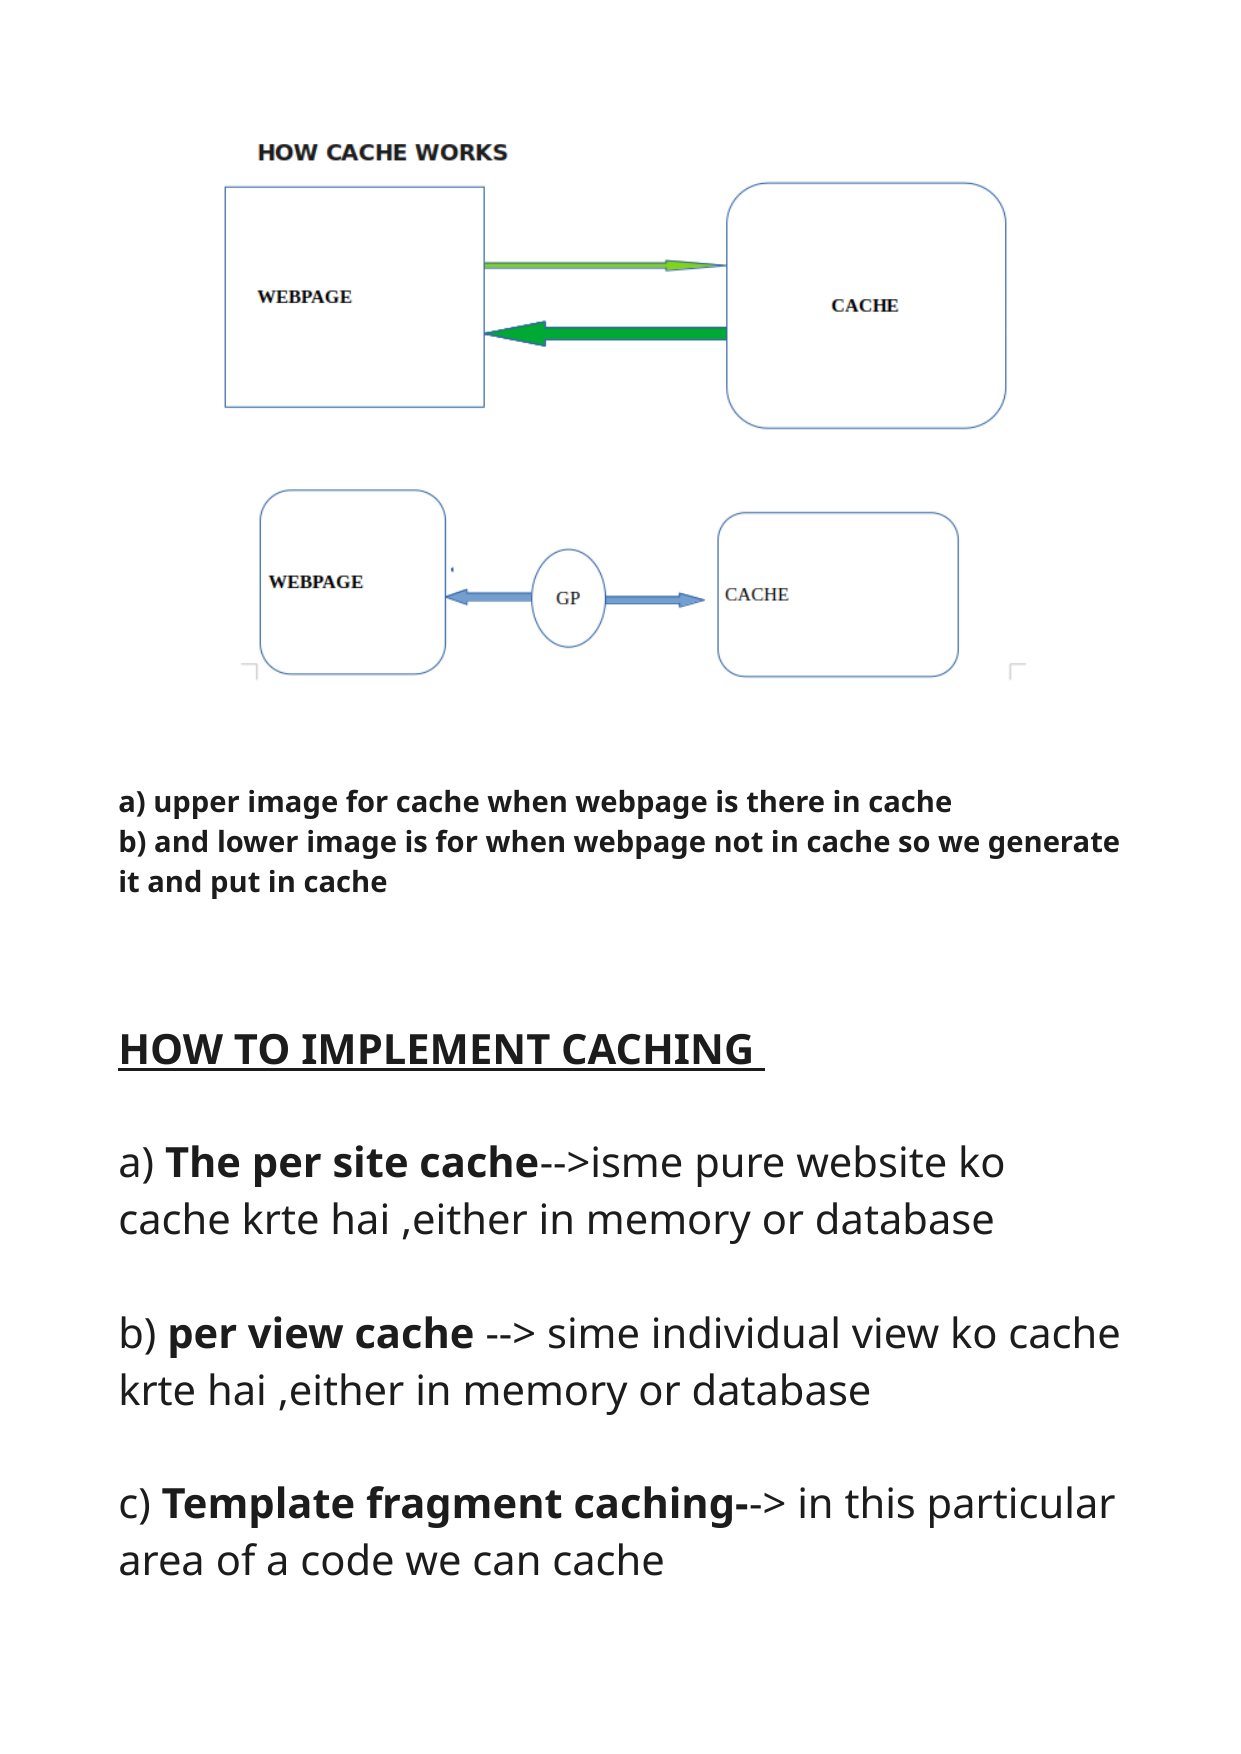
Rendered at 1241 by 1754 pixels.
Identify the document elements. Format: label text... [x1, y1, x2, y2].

text b) per view cache --> sime individual view ko cache krte hai ,either in memory or database [118, 1303, 1122, 1417]
text c) Template fragment caching--> in this particular area of a code we can cache [118, 1474, 1122, 1587]
text HOW TO IMPLEMENT CACHING [118, 1020, 1122, 1076]
text b) and lower image is for when webpage not in cache so we generate it and put in cache [118, 821, 1122, 901]
text a) upper image for cache when webpage is there in cache [118, 782, 1122, 821]
picture [206, 118, 1034, 742]
text a) The per site cache-->isme pure website ko cache krte hai ,either in memory or database [118, 1133, 1122, 1247]
